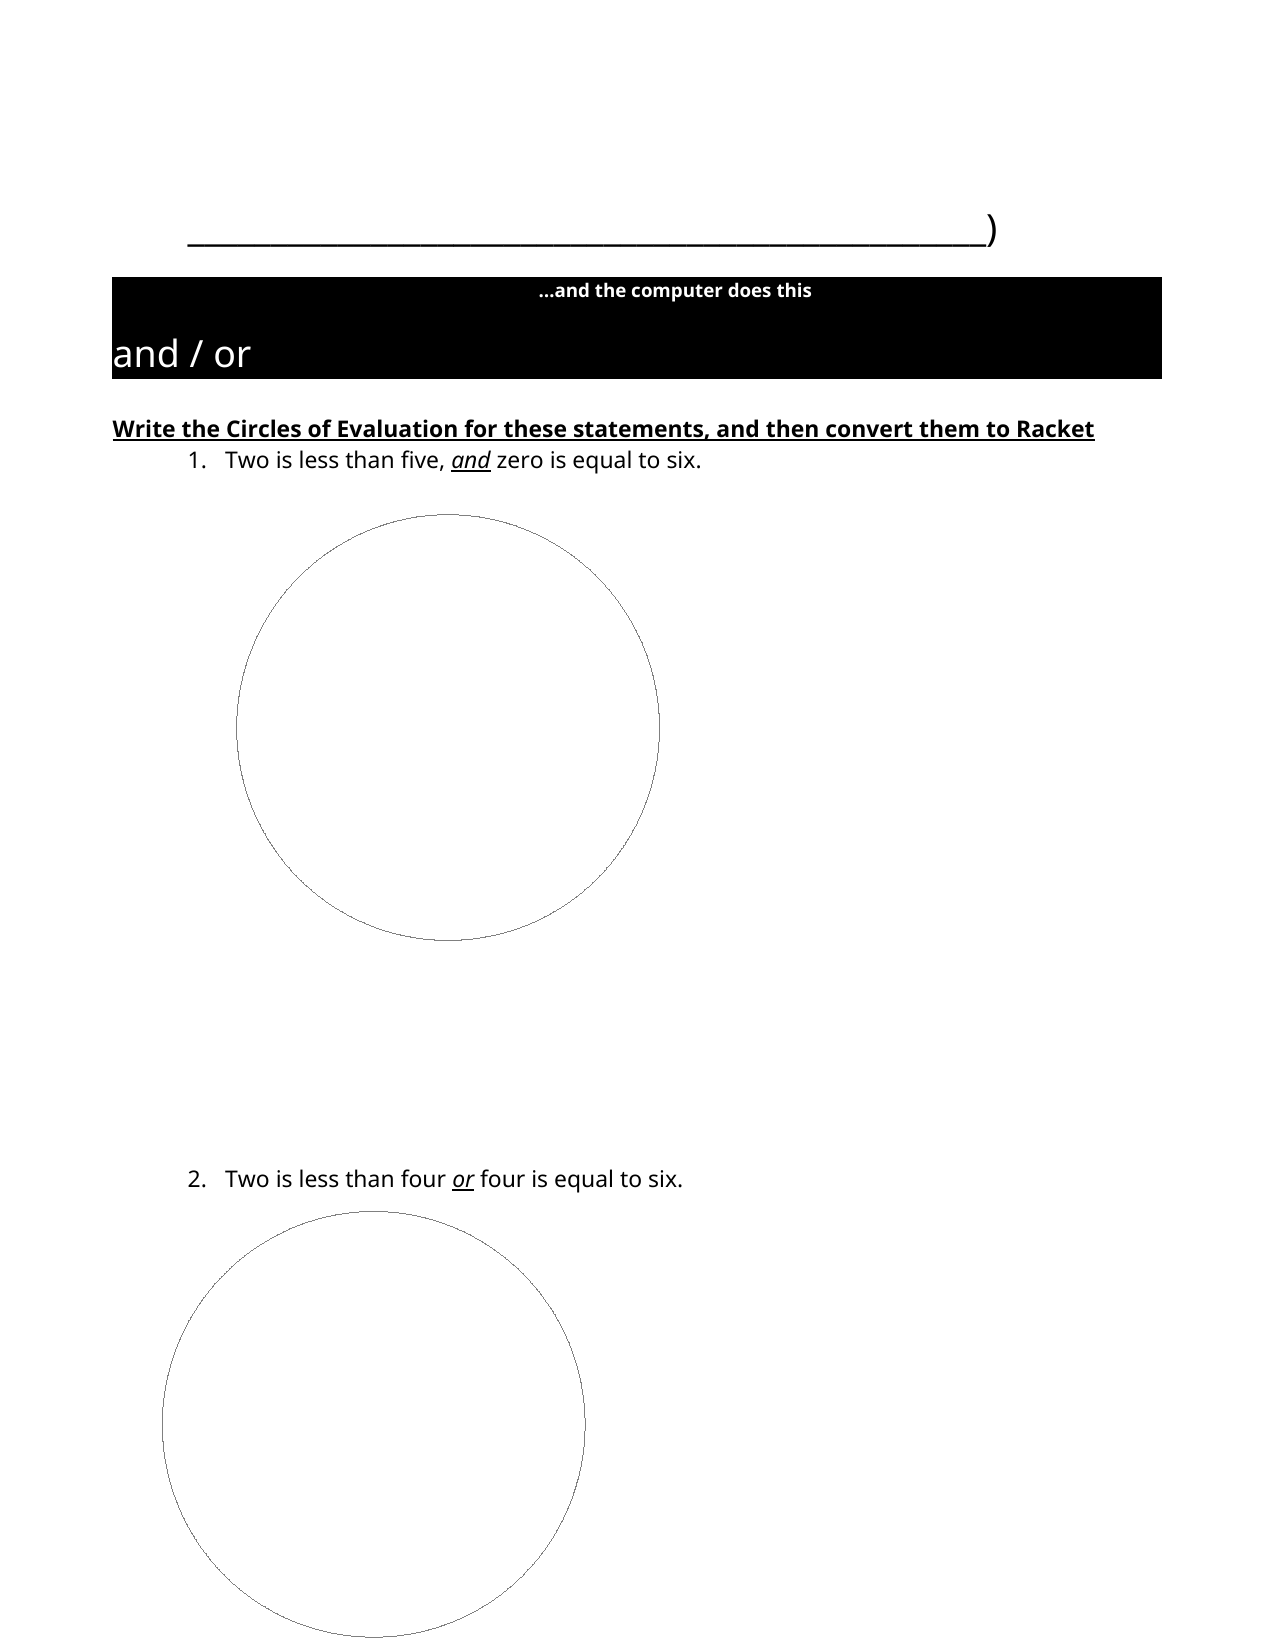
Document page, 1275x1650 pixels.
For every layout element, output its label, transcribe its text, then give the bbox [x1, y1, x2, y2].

text Write the Circles of Evaluation for these statements, and then convert them to Racket [112, 413, 1162, 444]
subtitle …and the computer does this [112, 277, 1162, 303]
list Two is less than four or four is equal to six. [187, 1163, 1162, 1194]
list Two is less than five, and zero is equal to six. [187, 444, 1162, 475]
subtitle and / or [112, 328, 1162, 379]
text ________________________________________________) [112, 201, 1162, 252]
